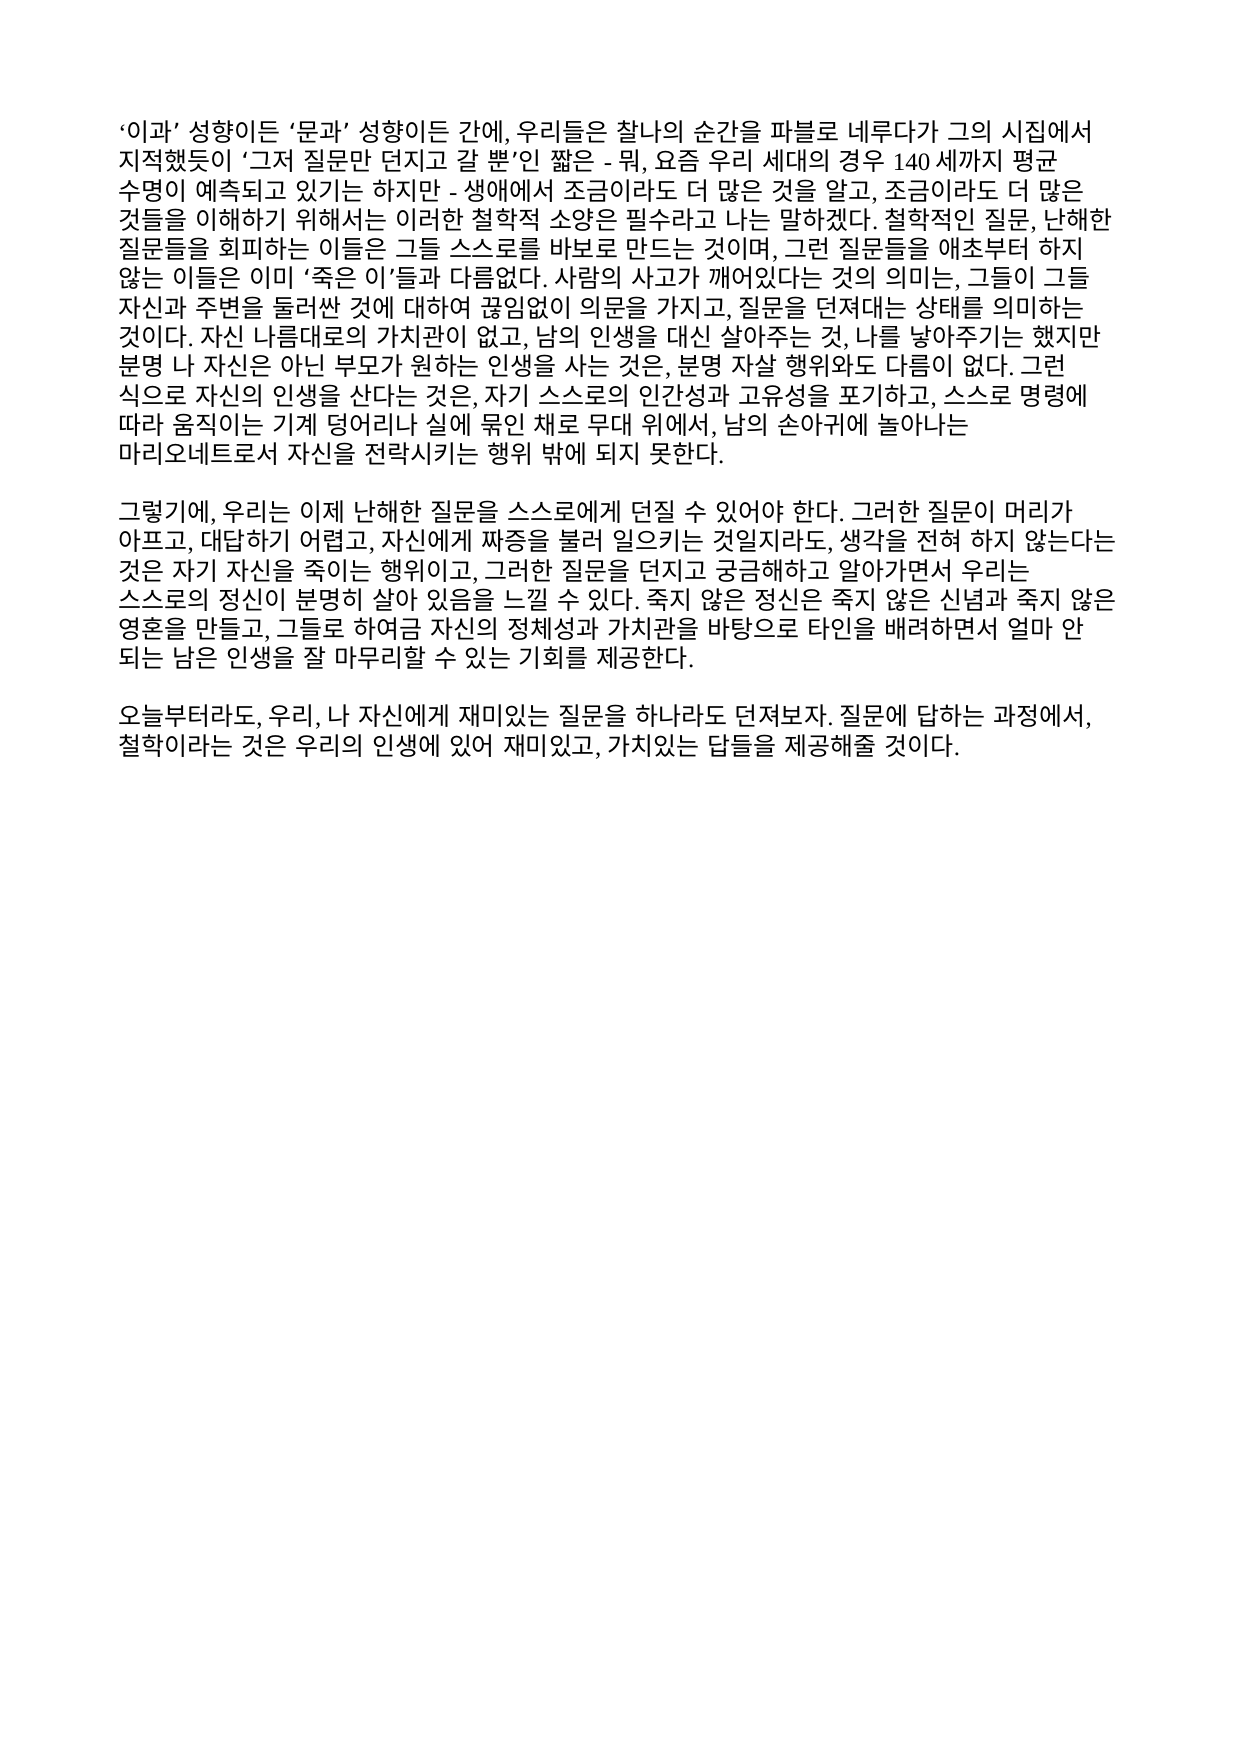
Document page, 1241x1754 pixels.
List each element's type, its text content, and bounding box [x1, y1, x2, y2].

text ‘이과’ 성향이든 ‘문과’ 성향이든 간에, 우리들은 찰나의 순간을 파블로 네루다가 그의 시집에서 지적했듯이 ‘그저 질문만 던지고 갈 뿐’인 짧은 - 뭐, 요즘 우리 세대의 경우 140세까지 평균 수명이 예측되고 있기는 하지만 - 생애에서 조금이라도 더 많은 것을 알고, 조금이라도 더 많은 것들을 이해하기 위해서는 이러한 철학적 소양은 필수라고 나는 말하겠다. 철학적인 질문, 난해한 질문들을 회피하는 이들은 그들 스스로를 바보로 만드는 것이며, 그런 질문들을 애초부터 하지 않는 이들은 이미 ‘죽은 이’들과 다름없다. 사람의 사고가 깨어있다는 것의 의미는, 그들이 그들 자신과 주변을 둘러싼 것에 대하여 끊임없이 의문을 가지고, 질문을 던져대는 상태를 의미하는 것이다. 자신 나름대로의 가치관이 없고, 남의 인생을 대신 살아주는 것, 나를 낳아주기는 했지만 분명 나 자신은 아닌 부모가 원하는 인생을 사는 것은, 분명 자살 행위와도 다름이 없다. 그런 식으로 자신의 인생을 산다는 것은, 자기 스스로의 인간성과 고유성을 포기하고, 스스로 명령에 따라 움직이는 기계 덩어리나 실에 묶인 채로 무대 위에서, 남의 손아귀에 놀아나는 마리오네트로서 자신을 전락시키는 행위 밖에 되지 못한다. [118, 118, 1122, 469]
text 그렇기에, 우리는 이제 난해한 질문을 스스로에게 던질 수 있어야 한다. 그러한 질문이 머리가 아프고, 대답하기 어렵고, 자신에게 짜증을 불러 일으키는 것일지라도, 생각을 전혀 하지 않는다는 것은 자기 자신을 죽이는 행위이고, 그러한 질문을 던지고 궁금해하고 알아가면서 우리는 스스로의 정신이 분명히 살아 있음을 느낄 수 있다. 죽지 않은 정신은 죽지 않은 신념과 죽지 않은 영혼을 만들고, 그들로 하여금 자신의 정체성과 가치관을 바탕으로 타인을 배려하면서 얼마 안 되는 남은 인생을 잘 마무리할 수 있는 기회를 제공한다. [118, 498, 1122, 674]
text 오늘부터라도, 우리, 나 자신에게 재미있는 질문을 하나라도 던져보자. 질문에 답하는 과정에서, 철학이라는 것은 우리의 인생에 있어 재미있고, 가치있는 답들을 제공해줄 것이다. [118, 702, 1122, 761]
